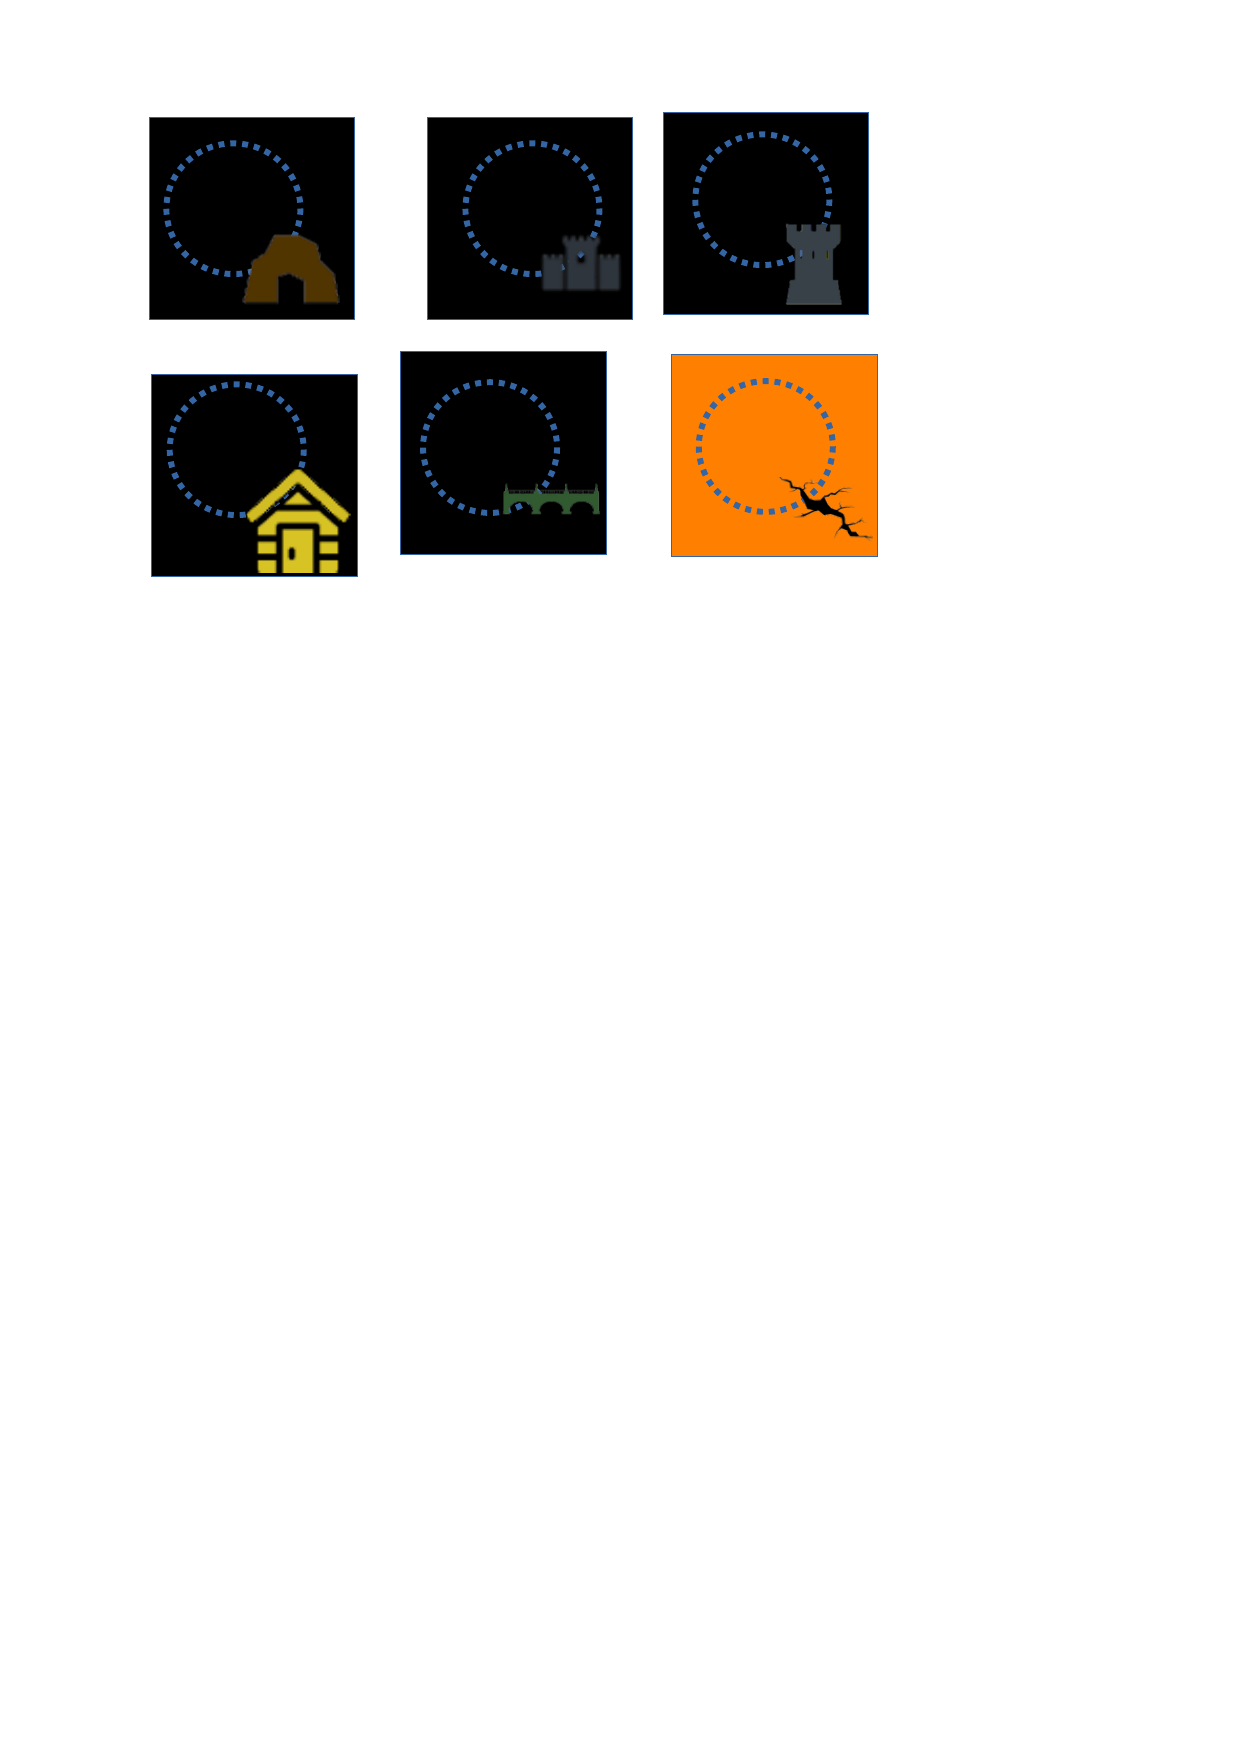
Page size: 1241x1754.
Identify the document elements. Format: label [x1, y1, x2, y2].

picture [246, 468, 351, 573]
picture [235, 227, 340, 311]
picture [514, 225, 649, 303]
picture [774, 473, 878, 548]
picture [489, 437, 614, 561]
picture [771, 222, 858, 308]
